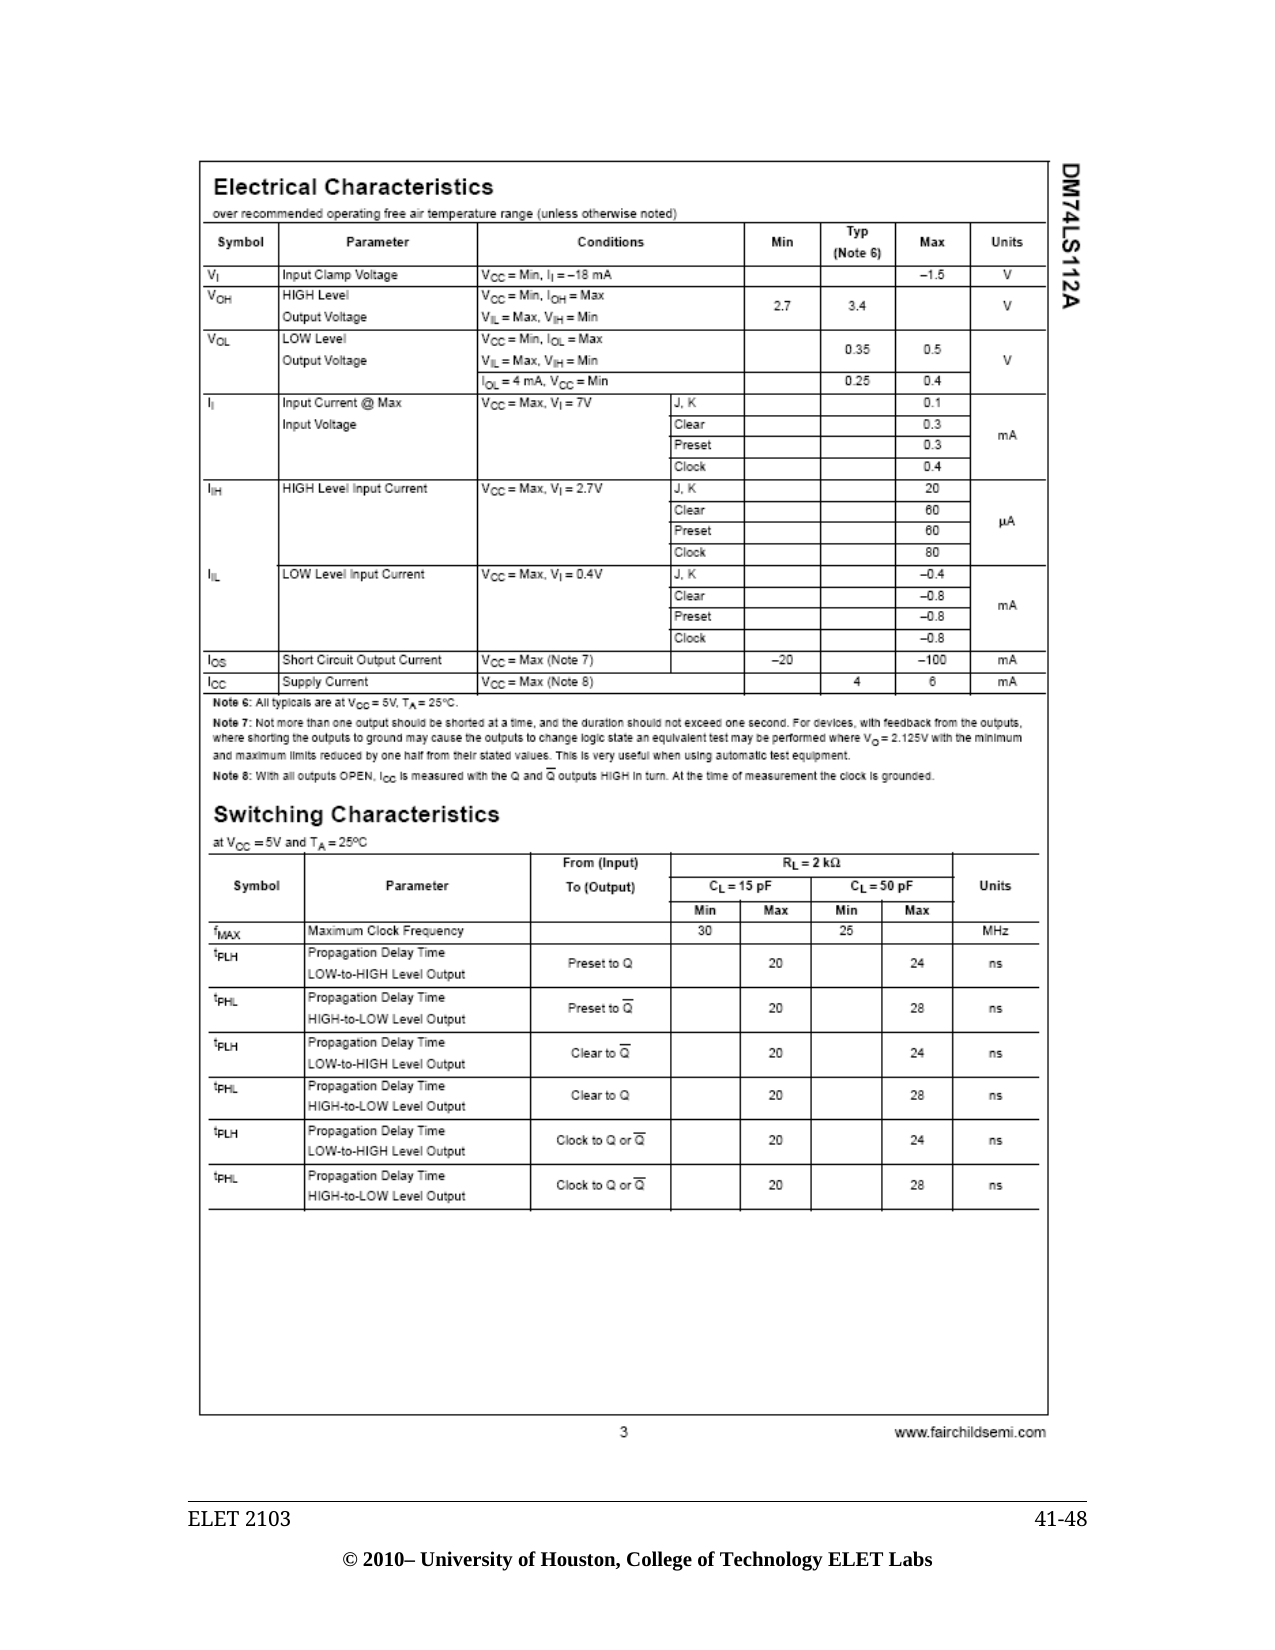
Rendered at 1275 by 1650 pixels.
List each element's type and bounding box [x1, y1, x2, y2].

picture [187, 150, 1087, 1447]
